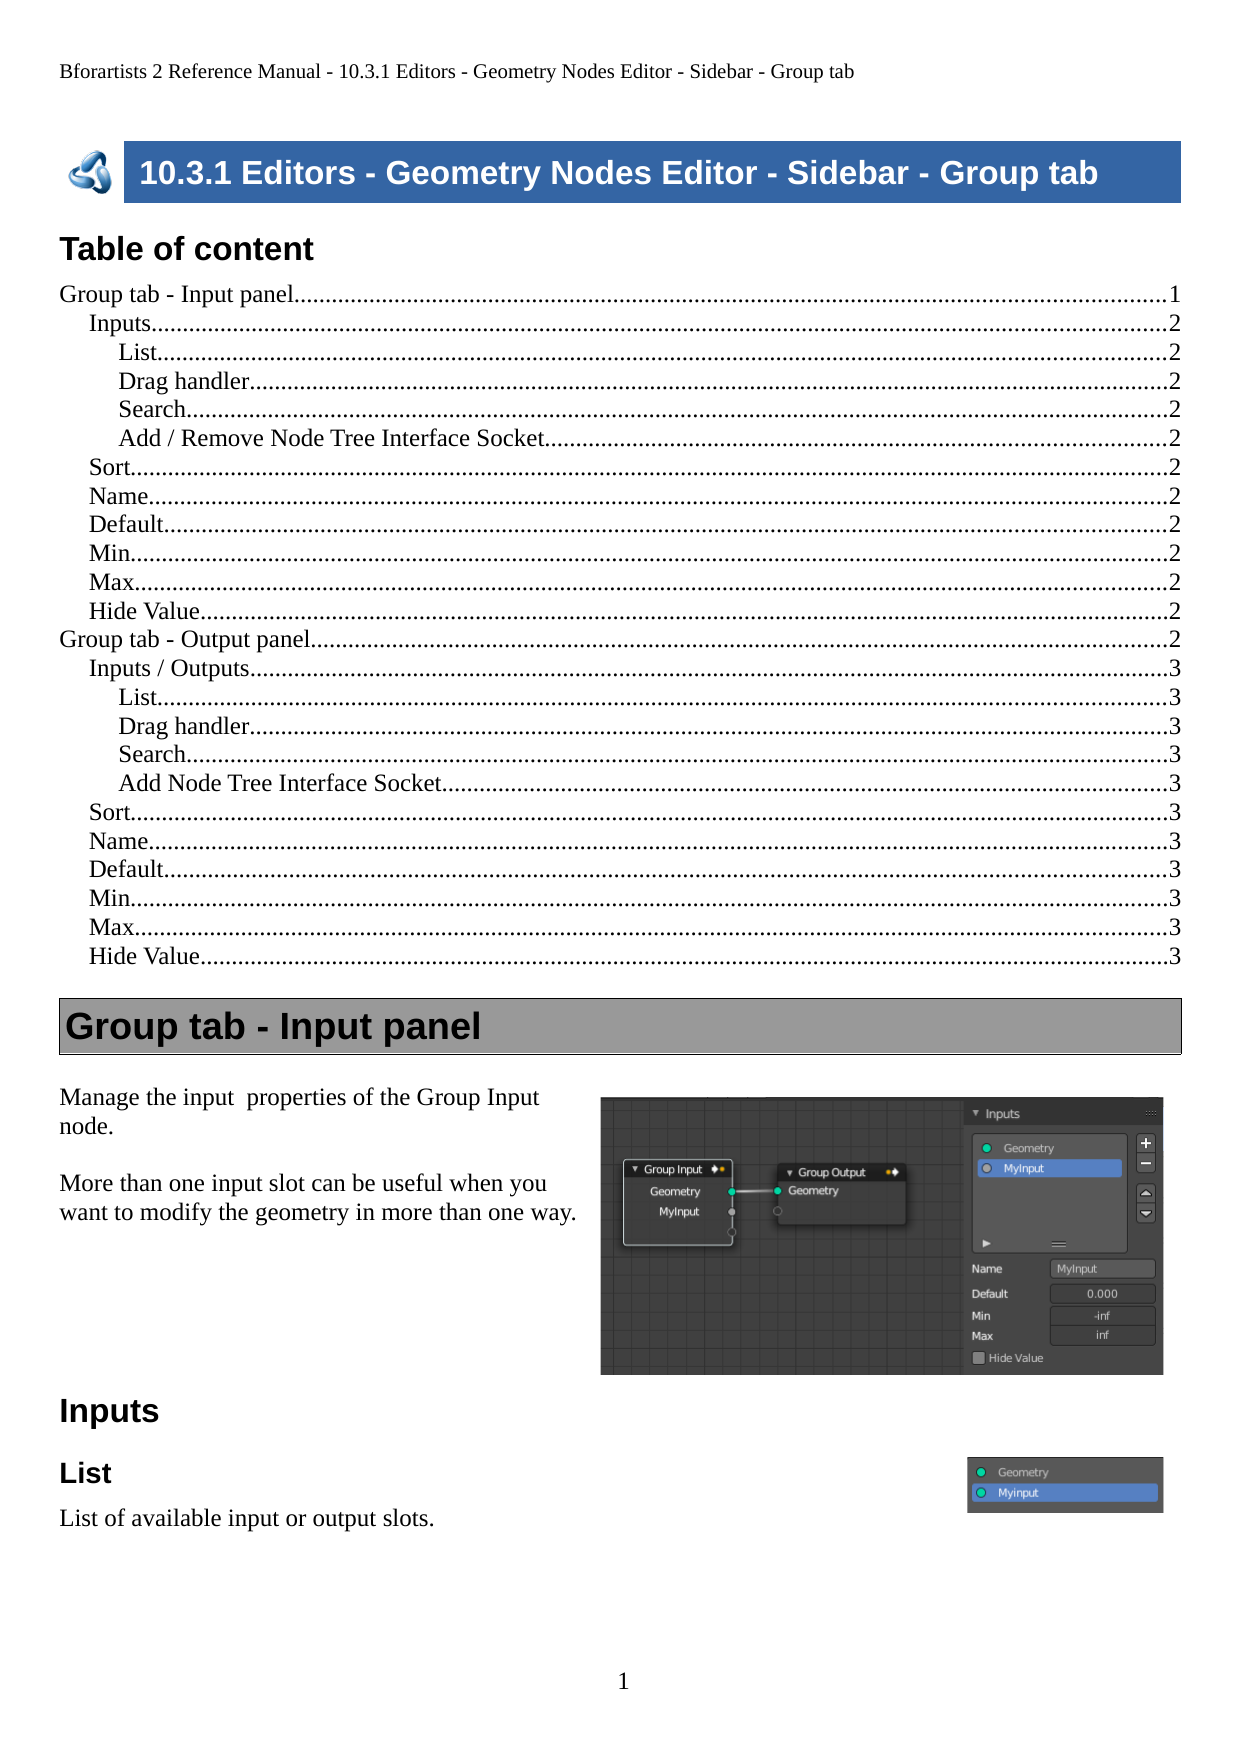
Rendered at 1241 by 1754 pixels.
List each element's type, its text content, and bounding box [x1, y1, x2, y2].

text Drag handler 3 [118, 711, 1181, 739]
text Name 3 [88, 826, 1181, 854]
text Default 3 [88, 854, 1181, 883]
text Group tab - Output panel 2 [59, 624, 1181, 653]
subtitle List [59, 1456, 1181, 1490]
text Search 2 [118, 394, 1181, 423]
text List 2 [118, 337, 1181, 366]
text Sort 3 [88, 797, 1181, 826]
text Inputs / Outputs 3 [88, 653, 1181, 682]
picture [600, 1097, 1164, 1375]
text Max 3 [88, 912, 1181, 941]
text Max 2 [88, 567, 1181, 596]
text Search 3 [118, 739, 1181, 768]
table_header Group tab - Input panel [60, 999, 1181, 1053]
text Default 2 [88, 509, 1181, 538]
picture [65, 147, 114, 197]
text Inputs 2 [88, 308, 1181, 337]
text Manage the input properties of the Group Input node. [59, 1082, 1181, 1140]
text Min 3 [88, 883, 1181, 912]
text List 3 [118, 682, 1181, 711]
text Hide Value 3 [88, 941, 1181, 969]
text Name 2 [88, 481, 1181, 509]
text Add Node Tree Interface Socket 3 [118, 768, 1181, 797]
subtitle Inputs [59, 1391, 1181, 1429]
text Add / Remove Node Tree Interface Socket 2 [118, 423, 1181, 452]
text Min 2 [88, 538, 1181, 567]
text Group tab - Input panel 1 [59, 279, 1181, 308]
text Sort 2 [88, 452, 1181, 481]
picture [967, 1457, 1164, 1513]
text Hide Value 2 [88, 596, 1181, 624]
table_header [59, 141, 124, 203]
text List of available input or output slots. [59, 1503, 1181, 1531]
table_header 10.3.1 Editors - Geometry Nodes Editor - Sidebar - Group tab [124, 141, 1181, 203]
subtitle Table of content [59, 228, 1181, 267]
text Drag handler 2 [118, 366, 1181, 394]
text More than one input slot can be useful when you want to modify the geometry in more than one way. [59, 1168, 600, 1226]
